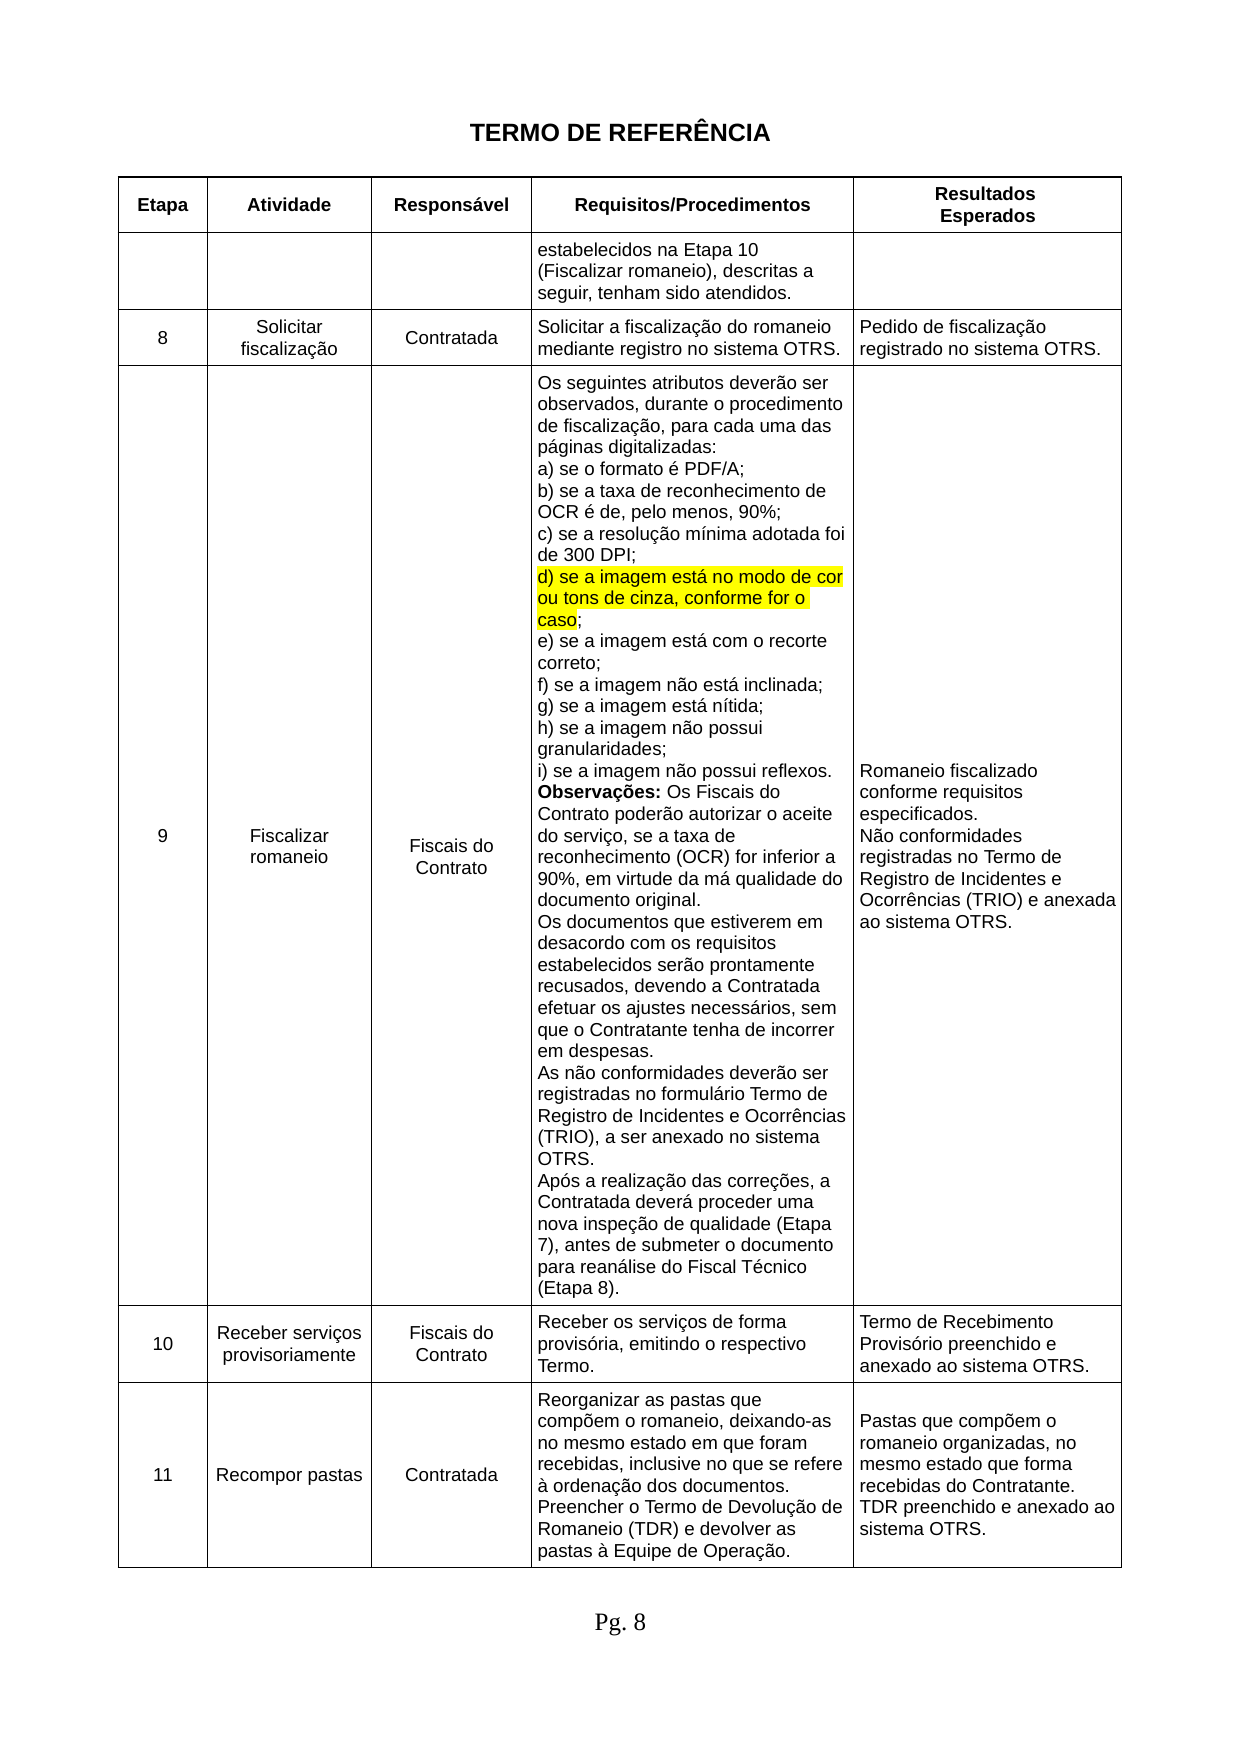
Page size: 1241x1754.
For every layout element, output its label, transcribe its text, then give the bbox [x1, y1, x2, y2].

table_header Resultados Esperados [854, 178, 1121, 232]
table_cell Solicitar a fiscalização do romaneio mediante registro no sistema OTRS. [532, 310, 853, 365]
table_cell Pedido de fiscalização registrado no sistema OTRS. [854, 310, 1121, 365]
table_cell Fiscais do Contrato [372, 366, 531, 1304]
table_cell Receber os serviços de forma provisória, emitindo o respectivo Termo. [532, 1306, 853, 1382]
table_cell Termo de Recebimento Provisório preenchido e anexado ao sistema OTRS. [854, 1306, 1121, 1382]
table_cell 8 [119, 310, 207, 365]
table_cell 10 [119, 1306, 207, 1382]
table_cell 9 [119, 366, 207, 1304]
table_cell Solicitar fiscalização [208, 310, 371, 365]
table_cell estabelecidos na Etapa 10 (Fiscalizar romaneio), descritas a seguir, tenham sido atendidos. [532, 233, 853, 309]
table_cell [854, 233, 1121, 309]
table_cell Romaneio fiscalizado conforme requisitos especificados. Não conformidades registradas no Termo de Registro de Incidentes e Ocorrências (TRIO) e anexada ao sistema OTRS. [854, 366, 1121, 1304]
table_header Etapa [119, 178, 207, 232]
table_cell [208, 233, 371, 309]
table_cell Os seguintes atributos deverão ser observados, durante o procedimento de fiscalização, para cada uma das páginas digitalizadas: a) se o formato é PDF/A; b) se a taxa de reconhecimento de OCR é de, pelo menos, 90%; c) se a resolução mínima adotada foi de 300 DPI; d) se a imagem está no modo de cor ou tons de cinza, conforme for o caso; e) se a imagem está com o recorte correto; f) se a imagem não está inclinada; g) se a imagem está nítida; h) se a imagem não possui granularidades; i) se a imagem não possui reflexos. Observações: Os Fiscais do Contrato poderão autorizar o aceite do serviço, se a taxa de reconhecimento (OCR) for inferior a 90%, em virtude da má qualidade do documento original. Os documentos que estiverem em desacordo com os requisitos estabelecidos serão prontamente recusados, devendo a Contratada efetuar os ajustes necessários, sem que o Contratante tenha de incorrer em despesas. As não conformidades deverão ser registradas no formulário Termo de Registro de Incidentes e Ocorrências (TRIO), a ser anexado no sistema OTRS. Após a realização das correções, a Contratada deverá proceder uma nova inspeção de qualidade (Etapa 7), antes de submeter o documento para reanálise do Fiscal Técnico (Etapa 8). [532, 366, 853, 1304]
table_cell Recompor pastas [208, 1383, 371, 1567]
table_cell [372, 233, 531, 309]
table_cell Contratada [372, 1383, 531, 1567]
table_cell Reorganizar as pastas que compõem o romaneio, deixando-as no mesmo estado em que foram recebidas, inclusive no que se refere à ordenação dos documentos. Preencher o Termo de Devolução de Romaneio (TDR) e devolver as pastas à Equipe de Operação. [532, 1383, 853, 1567]
table_cell [119, 233, 207, 309]
table_cell 11 [119, 1383, 207, 1567]
table_cell Contratada [372, 310, 531, 365]
table_cell Fiscais do Contrato [372, 1306, 531, 1382]
table_cell Pastas que compõem o romaneio organizadas, no mesmo estado que forma recebidas do Contratante. TDR preenchido e anexado ao sistema OTRS. [854, 1383, 1121, 1567]
table_header Atividade [208, 178, 371, 232]
table_cell Receber serviços provisoriamente [208, 1306, 371, 1382]
table_cell Fiscalizar romaneio [208, 366, 371, 1304]
table_header Responsável [372, 178, 531, 232]
table_header Requisitos/Procedimentos [532, 178, 853, 232]
